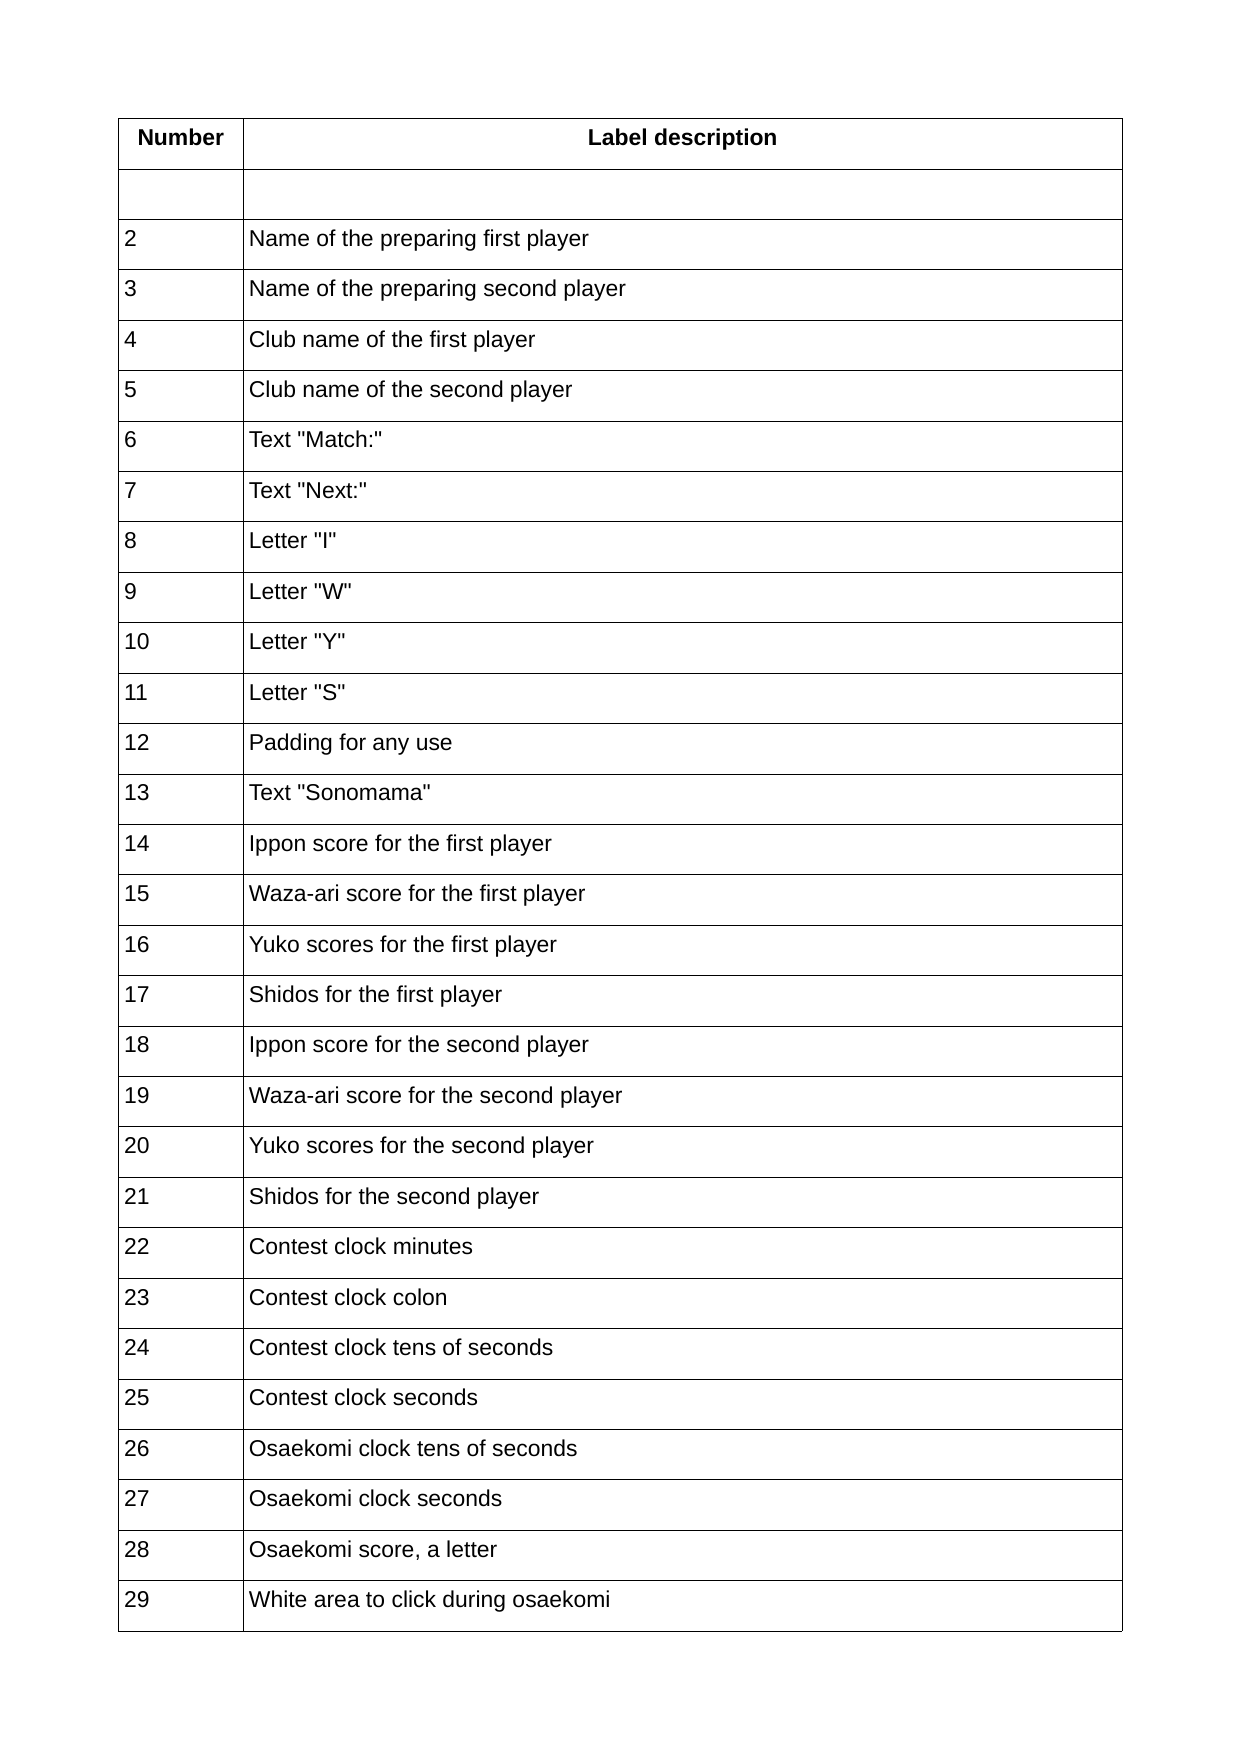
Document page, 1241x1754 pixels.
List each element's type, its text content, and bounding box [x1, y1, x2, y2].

table_cell 20 [119, 1127, 243, 1177]
table_cell Contest clock tens of seconds [244, 1329, 1122, 1378]
table_cell 22 [119, 1228, 243, 1278]
table_cell Letter "I" [244, 522, 1122, 572]
table_cell 21 [119, 1178, 243, 1227]
table_cell 15 [119, 875, 243, 925]
table_cell Letter "Y" [244, 623, 1122, 673]
table_cell Shidos for the first player [244, 976, 1122, 1026]
table_cell Ippon score for the second player [244, 1027, 1122, 1076]
table_cell White area to click during osaekomi [244, 1581, 1122, 1631]
table_cell 7 [119, 472, 243, 521]
table_cell Letter "S" [244, 674, 1122, 723]
table_cell 5 [119, 371, 243, 421]
table_cell Ippon score for the first player [244, 825, 1122, 874]
table_header Number [119, 119, 243, 168]
table_cell Name of the preparing second player [244, 270, 1122, 320]
table_cell 16 [119, 926, 243, 975]
table_cell [244, 170, 1122, 219]
table_cell Name of the preparing first player [244, 220, 1122, 269]
table_cell 18 [119, 1027, 243, 1076]
table_cell 27 [119, 1480, 243, 1530]
table_cell Contest clock minutes [244, 1228, 1122, 1278]
table_cell [119, 170, 243, 219]
table_cell 17 [119, 976, 243, 1026]
table_cell Text "Sonomama" [244, 775, 1122, 824]
table_cell Club name of the first player [244, 321, 1122, 370]
table_cell 28 [119, 1531, 243, 1580]
table_cell Padding for any use [244, 724, 1122, 773]
table_cell Osaekomi score, a letter [244, 1531, 1122, 1580]
table_cell Letter "W" [244, 573, 1122, 622]
table_header Label description [244, 119, 1122, 168]
table_cell 2 [119, 220, 243, 269]
table_cell Osaekomi clock seconds [244, 1480, 1122, 1530]
table_cell Waza-ari score for the second player [244, 1077, 1122, 1126]
table_cell 25 [119, 1380, 243, 1429]
table_cell Text "Next:" [244, 472, 1122, 521]
table_cell 3 [119, 270, 243, 320]
table_cell 14 [119, 825, 243, 874]
table_cell Contest clock seconds [244, 1380, 1122, 1429]
table_cell Text "Match:" [244, 422, 1122, 471]
table_cell 23 [119, 1279, 243, 1328]
table_cell Osaekomi clock tens of seconds [244, 1430, 1122, 1479]
table_cell Club name of the second player [244, 371, 1122, 421]
table_cell 26 [119, 1430, 243, 1479]
table_cell Contest clock colon [244, 1279, 1122, 1328]
table_cell 9 [119, 573, 243, 622]
table_cell Yuko scores for the first player [244, 926, 1122, 975]
table_cell Waza-ari score for the first player [244, 875, 1122, 925]
table_cell 19 [119, 1077, 243, 1126]
table_cell 10 [119, 623, 243, 673]
table_cell Shidos for the second player [244, 1178, 1122, 1227]
table_cell 8 [119, 522, 243, 572]
table_cell 12 [119, 724, 243, 773]
table_cell Yuko scores for the second player [244, 1127, 1122, 1177]
table_cell 24 [119, 1329, 243, 1378]
table_cell 11 [119, 674, 243, 723]
table_cell 13 [119, 775, 243, 824]
table_cell 29 [119, 1581, 243, 1631]
table_cell 6 [119, 422, 243, 471]
table_cell 4 [119, 321, 243, 370]
